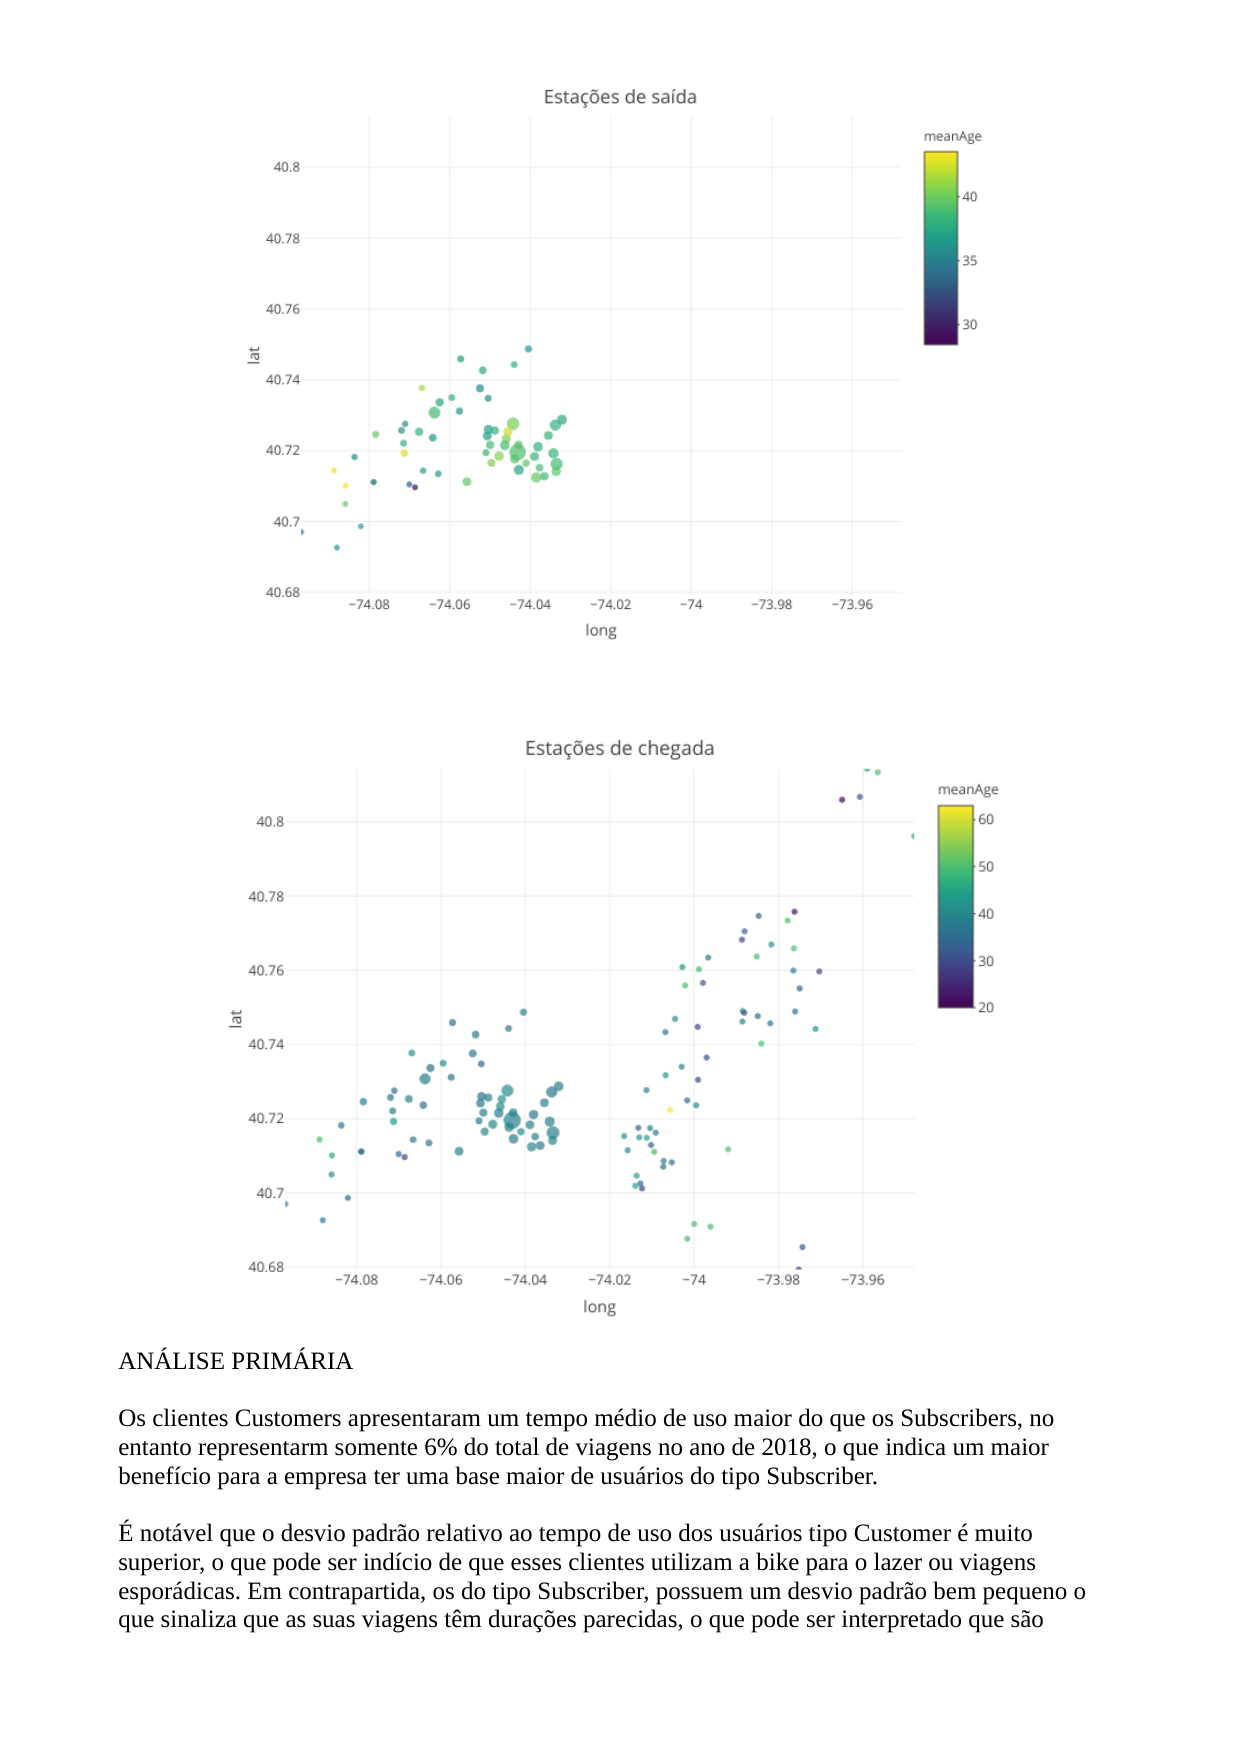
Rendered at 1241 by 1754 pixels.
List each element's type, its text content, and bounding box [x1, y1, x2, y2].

text ANÁLISE PRIMÁRIA [118, 1346, 1122, 1374]
text Os clientes Customers apresentaram um tempo médio de uso maior do que os Subscribers, no entanto representarm somente 6% do total de viagens no ano de 2018, o que indica um maior benefício para a empresa ter uma base maior de usuários do tipo Subscriber. É notável que o desvio padrão relativo ao tempo de uso dos usuários tipo Customer é muito superior, o que pode ser indício de que esses clientes utilizam a bike para o lazer ou viagens esporádicas. Em contrapartida, os do tipo Subscriber, possuem um desvio padrão bem pequeno o que sinaliza que as suas viagens têm durações parecidas, o que pode ser interpretado que são [118, 1403, 1122, 1633]
picture [235, 89, 1005, 640]
picture [216, 740, 1024, 1317]
